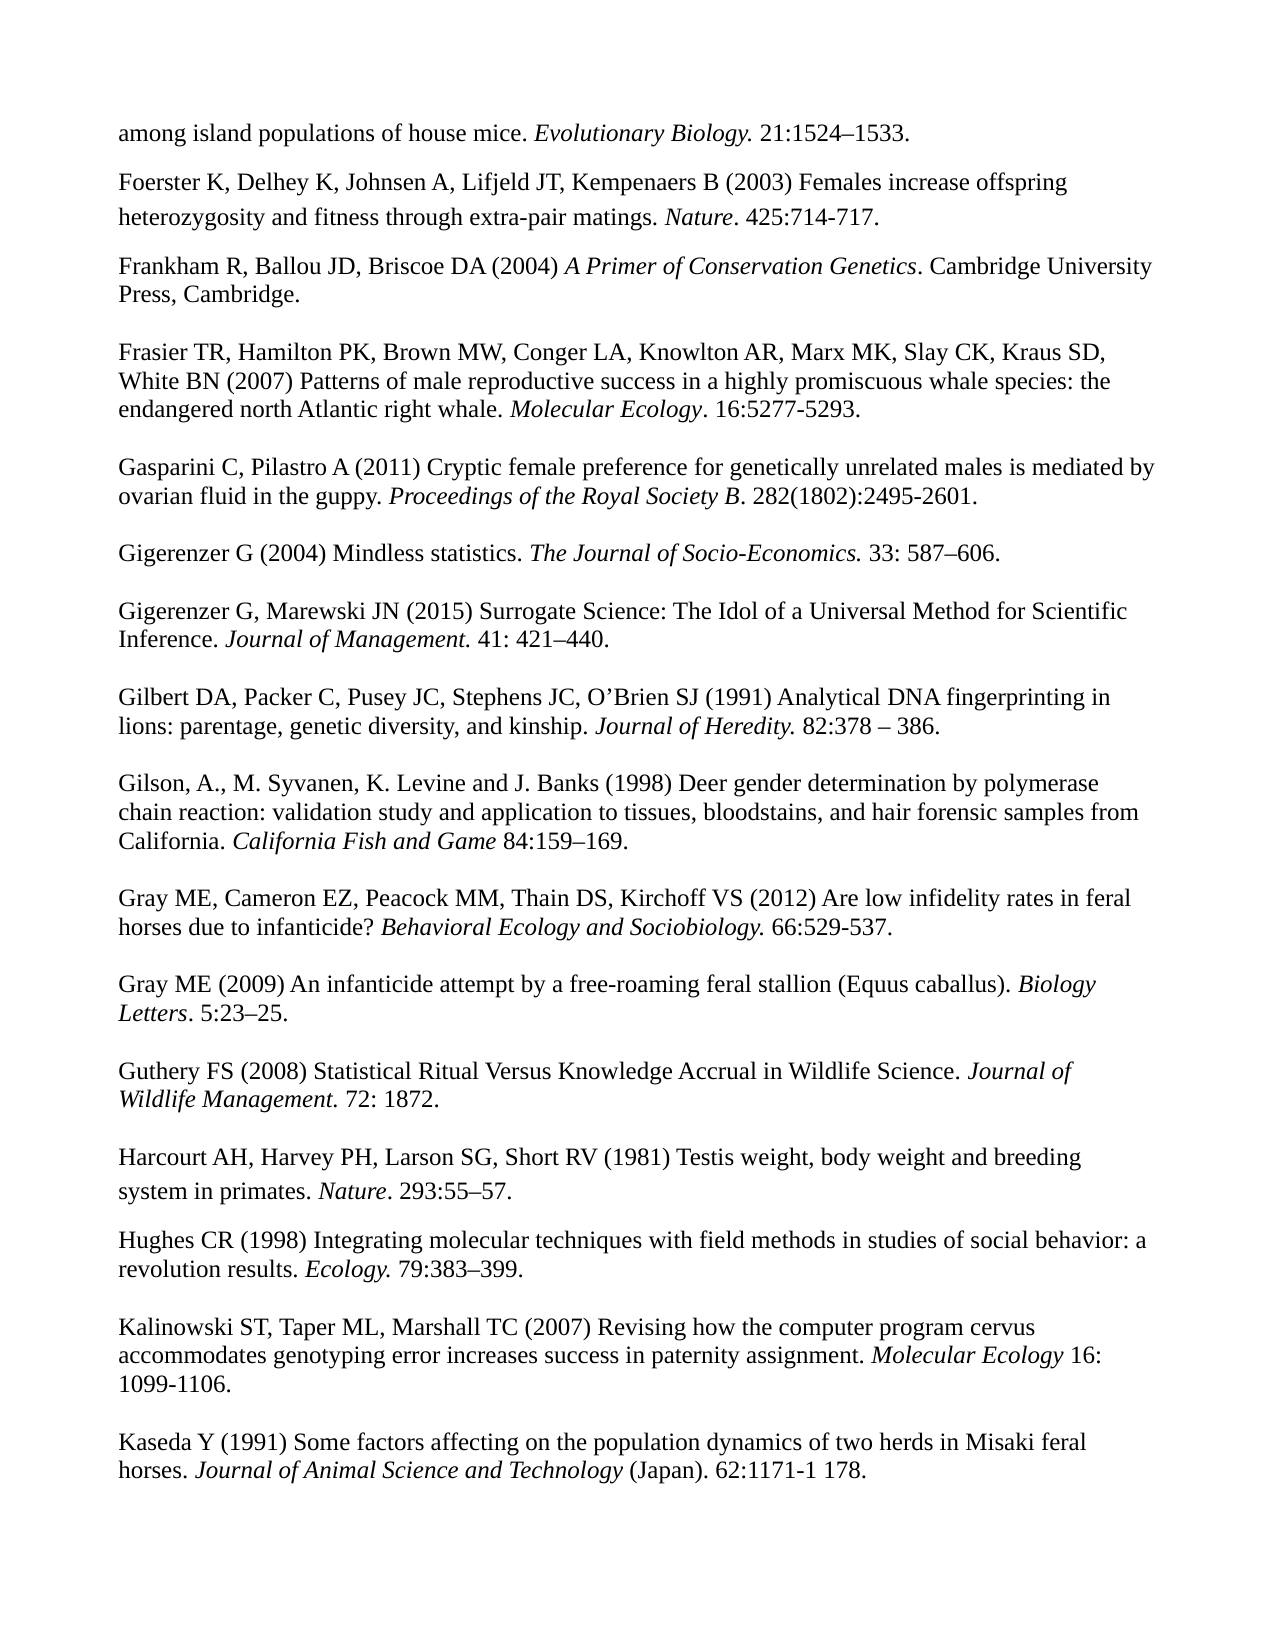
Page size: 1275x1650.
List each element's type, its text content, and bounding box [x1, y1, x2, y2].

text Gray ME, Cameron EZ, Peacock MM, Thain DS, Kirchoff VS (2012) Are low infidelity rates in feral horses due to infanticide? Behavioral Ecology and Sociobiology. 66:529-537. [118, 883, 1157, 941]
text Gray ME (2009) An infanticide attempt by a free-roaming feral stallion (Equus caballus). Biology Letters. 5:23–25. [118, 969, 1157, 1027]
text Kaseda Y (1991) Some factors affecting on the population dynamics of two herds in Misaki feral horses. Journal of Animal Science and Technology (Japan). 62:1171-1 178. [118, 1427, 1157, 1484]
text Frankham R, Ballou JD, Briscoe DA (2004) A Primer of Conservation Genetics. Cambridge University Press, Cambridge. [118, 251, 1157, 308]
text among island populations of house mice. Evolutionary Biology. 21:1524–1533. [118, 118, 1157, 147]
text Gilbert DA, Packer C, Pusey JC, Stephens JC, O’Brien SJ (1991) Analytical DNA fingerprinting in lions: parentage, genetic diversity, and kinship. Journal of Heredity. 82:378 – 386. [118, 682, 1157, 739]
text Harcourt AH, Harvey PH, Larson SG, Short RV (1981) Testis weight, body weight and breeding system in primates. Nature. 293:55–57. [118, 1142, 1157, 1205]
text Gigerenzer G, Marewski JN (2015) Surrogate Science: The Idol of a Universal Method for Scientific Inference. Journal of Management. 41: 421–440. [118, 596, 1157, 653]
text Kalinowski ST, Taper ML, Marshall TC (2007) Revising how the computer program cervus accommodates genotyping error increases success in paternity assignment. Molecular Ecology 16: 1099-1106. [118, 1312, 1157, 1398]
text Gigerenzer G (2004) Mindless statistics. The Journal of Socio-Economics. 33: 587–606. [118, 538, 1157, 567]
text Guthery FS (2008) Statistical Ritual Versus Knowledge Accrual in Wildlife Science. Journal of Wildlife Management. 72: 1872. [118, 1056, 1157, 1113]
text Gilson, A., M. Syvanen, K. Levine and J. Banks (1998) Deer gender determination by polymerase chain reaction: validation study and application to tissues, bloodstains, and hair forensic samples from California. California Fish and Game 84:159–169. [118, 768, 1157, 854]
text Foerster K, Delhey K, Johnsen A, Lifjeld JT, Kempenaers B (2003) Females increase offspring heterozygosity and fitness through extra-pair matings. Nature. 425:714-717. [118, 167, 1157, 230]
text Frasier TR, Hamilton PK, Brown MW, Conger LA, Knowlton AR, Marx MK, Slay CK, Kraus SD, White BN (2007) Patterns of male reproductive success in a highly promiscuous whale species: the endangered north Atlantic right whale. Molecular Ecology. 16:5277-5293. [118, 337, 1157, 423]
text Gasparini C, Pilastro A (2011) Cryptic female preference for genetically unrelated males is mediated by ovarian fluid in the guppy. Proceedings of the Royal Society B. 282(1802):2495-2601. [118, 452, 1157, 509]
text Hughes CR (1998) Integrating molecular techniques with field methods in studies of social behavior: a revolution results. Ecology. 79:383–399. [118, 1226, 1157, 1283]
